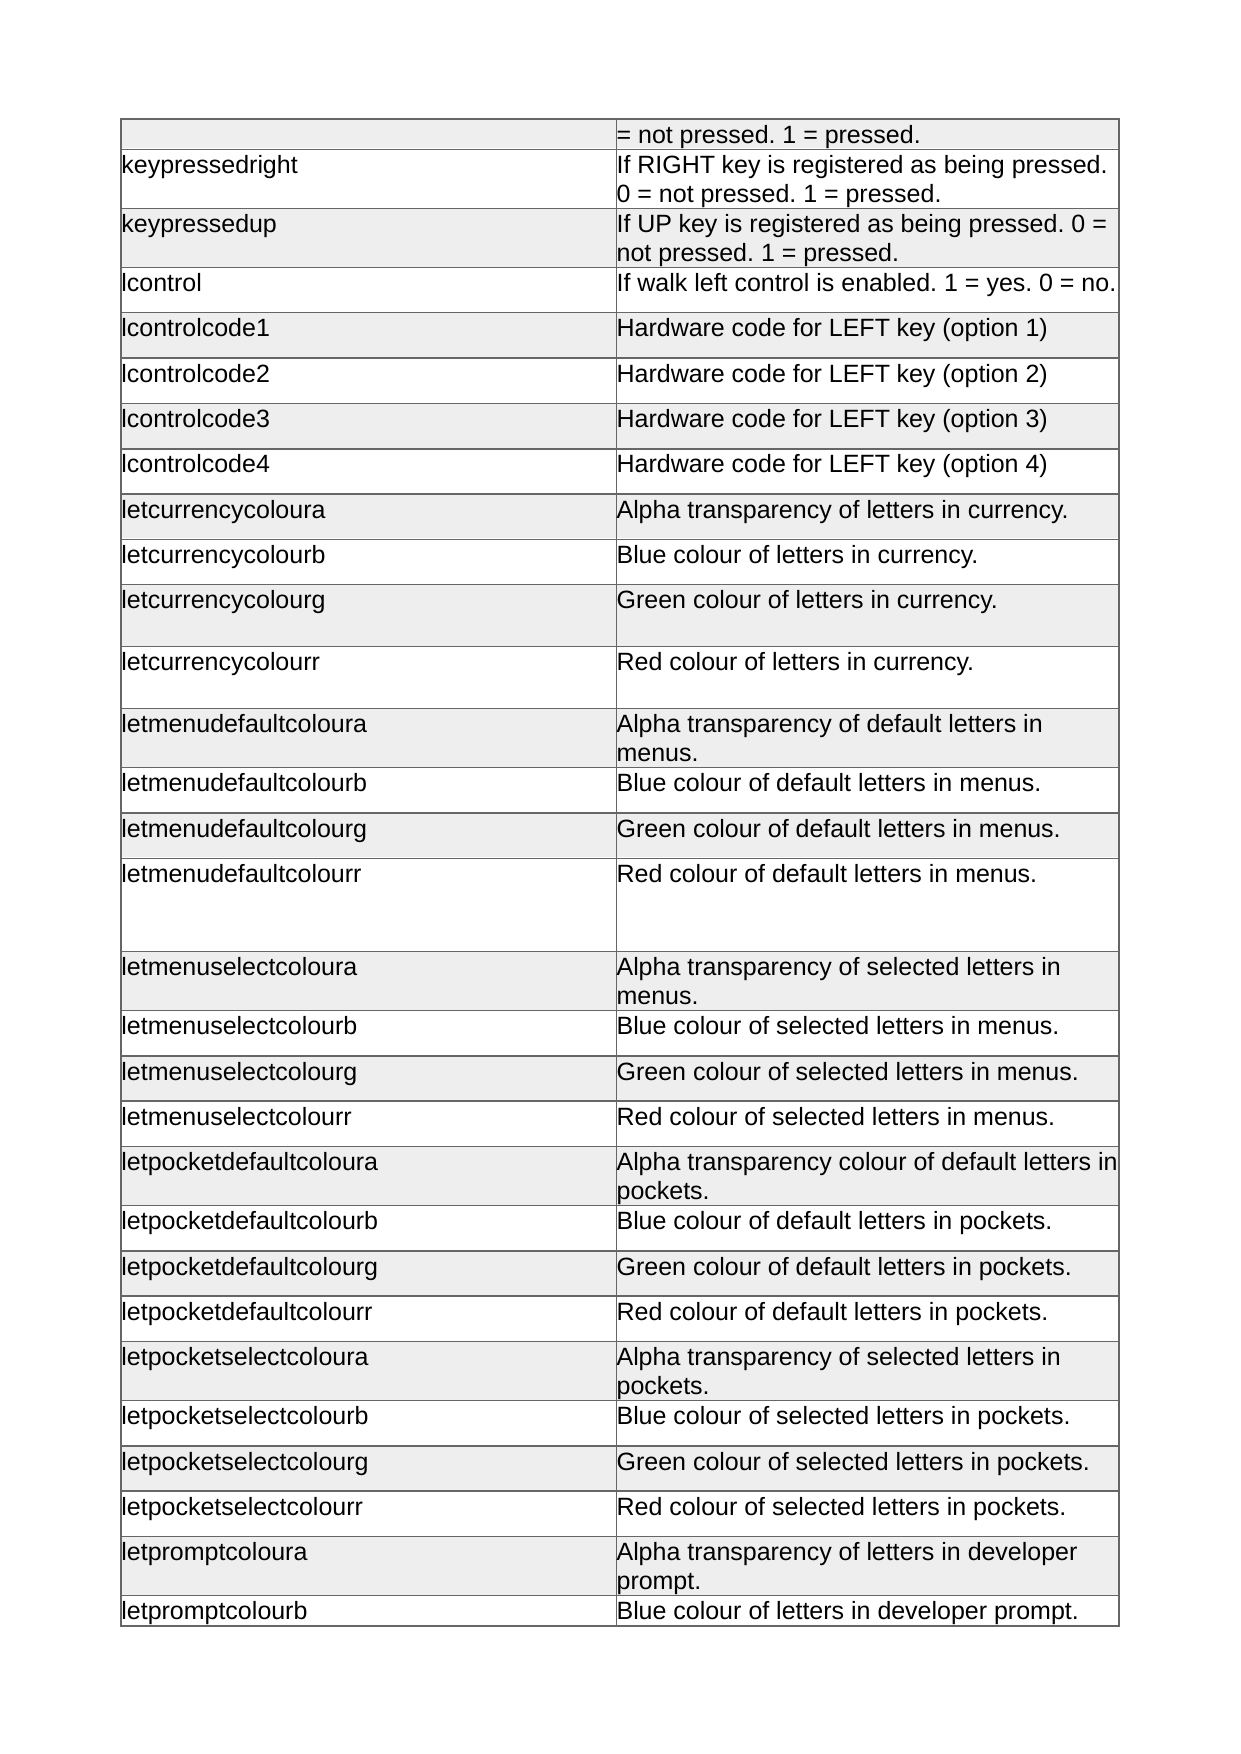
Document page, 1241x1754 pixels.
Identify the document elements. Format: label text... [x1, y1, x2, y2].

table_cell Green colour of default letters in menus. [617, 814, 1118, 857]
table_cell Red colour of selected letters in menus. [617, 1102, 1118, 1146]
table_cell Red colour of selected letters in pockets. [617, 1492, 1118, 1536]
table_cell keypressedup [122, 209, 616, 267]
table_cell Alpha transparency of letters in developer prompt. [617, 1537, 1118, 1595]
table_cell letpocketselectcolourg [122, 1447, 616, 1490]
table_cell Hardware code for LEFT key (option 3) [617, 404, 1118, 448]
table_cell lcontrol [122, 268, 616, 312]
table_cell letmenudefaultcolourb [122, 768, 616, 812]
table_cell letcurrencycolourb [122, 540, 616, 584]
table_cell Red colour of default letters in menus. [617, 859, 1118, 951]
table_cell Blue colour of default letters in menus. [617, 768, 1118, 812]
table_cell Blue colour of selected letters in menus. [617, 1011, 1118, 1055]
table_cell Hardware code for LEFT key (option 4) [617, 450, 1118, 493]
table_cell letmenuselectcoloura [122, 952, 616, 1010]
table_cell letmenuselectcolourb [122, 1011, 616, 1055]
table_cell letmenuselectcolourg [122, 1057, 616, 1100]
table_cell keypressedright [122, 150, 616, 207]
table_cell Red colour of default letters in pockets. [617, 1297, 1118, 1341]
table_cell letmenudefaultcolourr [122, 859, 616, 951]
table_cell letpocketdefaultcolourg [122, 1252, 616, 1295]
table_cell Alpha transparency of default letters in menus. [617, 709, 1118, 767]
table_cell Alpha transparency of letters in currency. [617, 495, 1118, 538]
table_cell letpocketdefaultcolourr [122, 1297, 616, 1341]
table_cell letpromptcolourb [122, 1596, 616, 1625]
table_cell Alpha transparency of selected letters in pockets. [617, 1342, 1118, 1400]
table_cell [122, 120, 616, 148]
table_cell Alpha transparency of selected letters in menus. [617, 952, 1118, 1010]
table_cell Green colour of selected letters in menus. [617, 1057, 1118, 1100]
table_cell Green colour of letters in currency. [617, 585, 1118, 646]
table_cell lcontrolcode1 [122, 313, 616, 357]
table_cell Blue colour of letters in currency. [617, 540, 1118, 584]
table_cell letcurrencycolourr [122, 647, 616, 708]
table_cell lcontrolcode3 [122, 404, 616, 448]
table_cell lcontrolcode2 [122, 359, 616, 402]
table_cell If UP key is registered as being pressed. 0 = not pressed. 1 = pressed. [617, 209, 1118, 267]
table_cell If RIGHT key is registered as being pressed. 0 = not pressed. 1 = pressed. [617, 150, 1118, 207]
table_cell Blue colour of selected letters in pockets. [617, 1401, 1118, 1445]
table_cell letmenudefaultcoloura [122, 709, 616, 767]
table_cell letmenuselectcolourr [122, 1102, 616, 1146]
table_cell Green colour of selected letters in pockets. [617, 1447, 1118, 1490]
table_cell letpocketdefaultcolourb [122, 1206, 616, 1250]
table_cell Green colour of default letters in pockets. [617, 1252, 1118, 1295]
table_cell letpocketselectcoloura [122, 1342, 616, 1400]
table_cell = not pressed. 1 = pressed. [617, 120, 1118, 148]
table_cell Blue colour of letters in developer prompt. [617, 1596, 1118, 1625]
table_cell letpocketselectcolourr [122, 1492, 616, 1536]
table_cell Red colour of letters in currency. [617, 647, 1118, 708]
table_cell letmenudefaultcolourg [122, 814, 616, 857]
table_cell lcontrolcode4 [122, 450, 616, 493]
table_cell letcurrencycoloura [122, 495, 616, 538]
table_cell If walk left control is enabled. 1 = yes. 0 = no. [617, 268, 1118, 312]
table_cell Hardware code for LEFT key (option 1) [617, 313, 1118, 357]
table_cell letcurrencycolourg [122, 585, 616, 646]
table_cell Blue colour of default letters in pockets. [617, 1206, 1118, 1250]
table_cell Hardware code for LEFT key (option 2) [617, 359, 1118, 402]
table_cell letpromptcoloura [122, 1537, 616, 1595]
table_cell letpocketselectcolourb [122, 1401, 616, 1445]
table_cell Alpha transparency colour of default letters in pockets. [617, 1147, 1118, 1205]
table_cell letpocketdefaultcoloura [122, 1147, 616, 1205]
